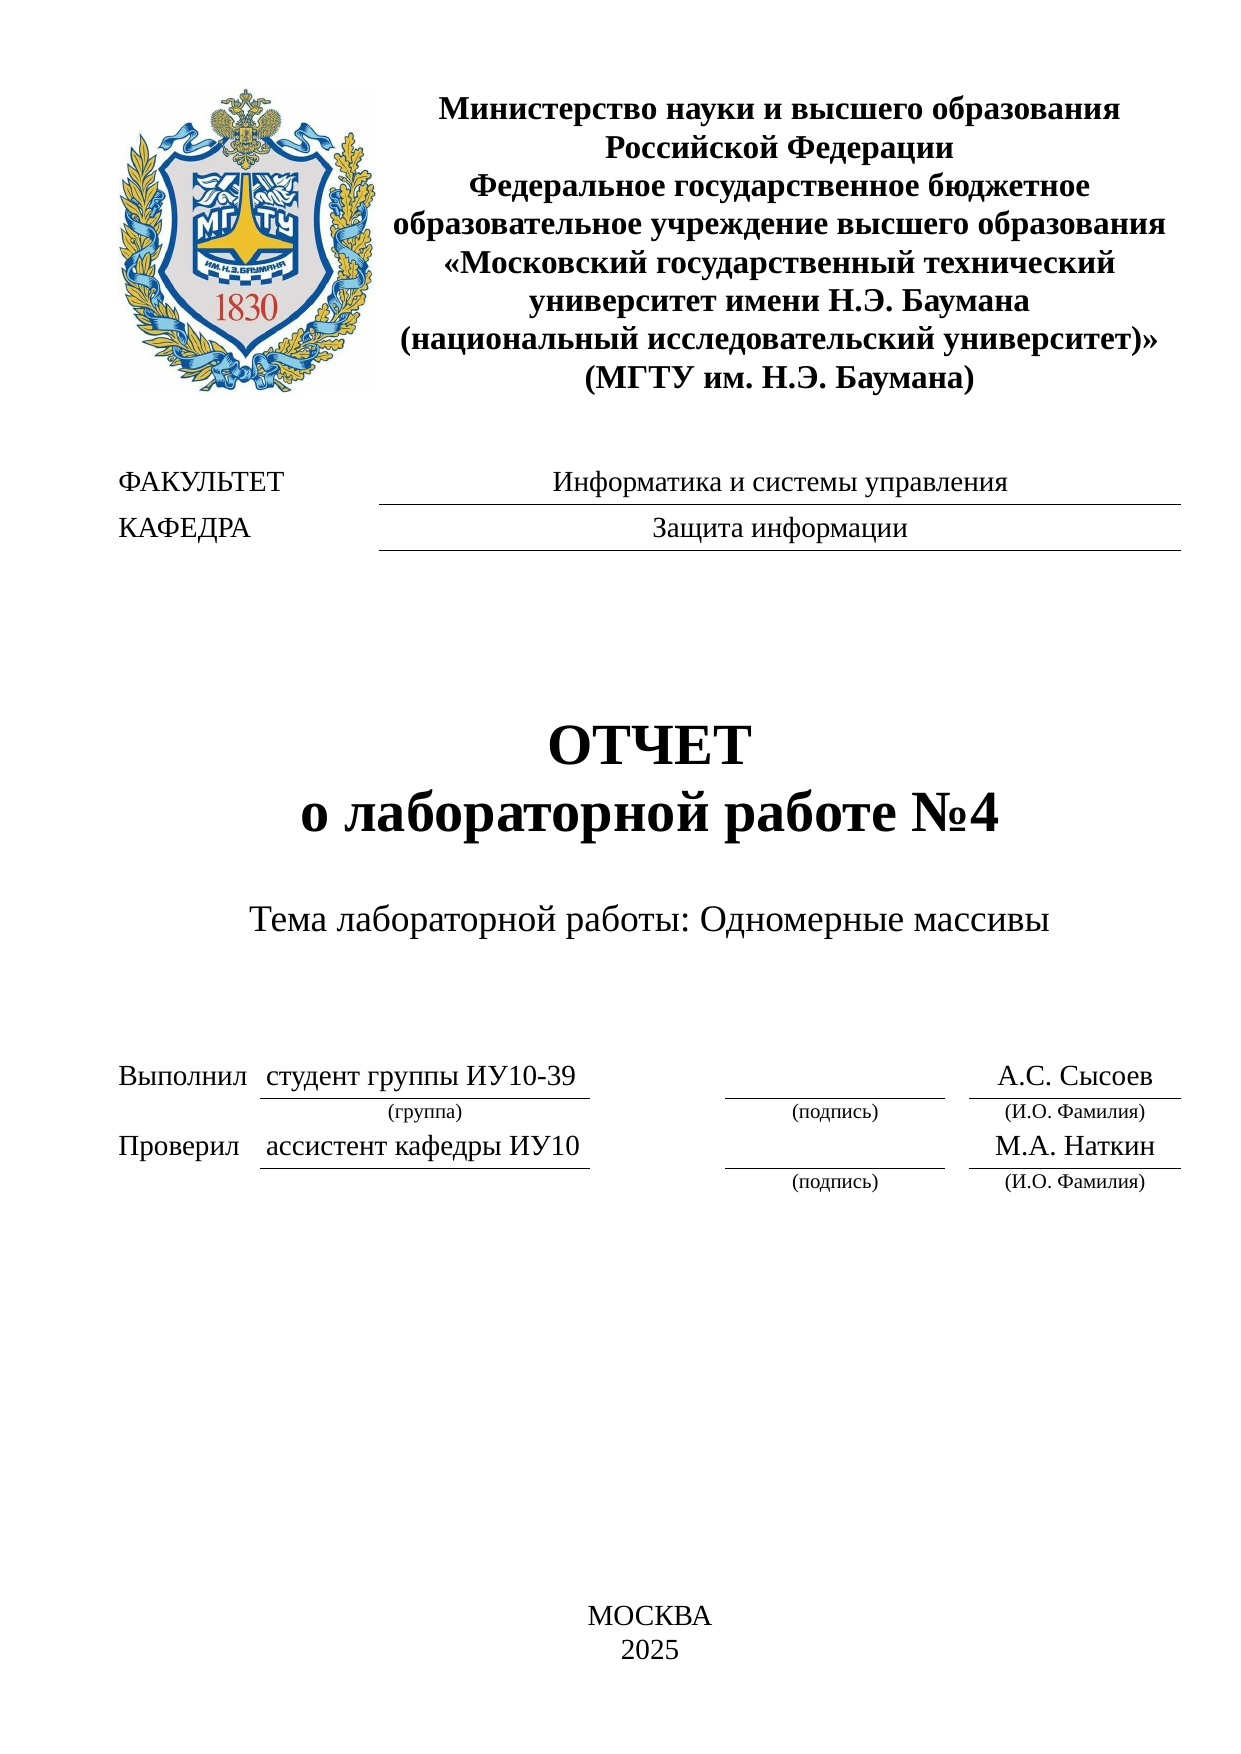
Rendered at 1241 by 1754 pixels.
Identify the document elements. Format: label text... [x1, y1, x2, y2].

table_header [725, 1053, 945, 1098]
table_cell ассистент кафедры ИУ10 [260, 1123, 589, 1168]
table_cell [590, 1123, 725, 1168]
table_cell [260, 1169, 589, 1193]
table_cell КАФЕДРА [118, 504, 379, 550]
table_header [590, 1053, 725, 1098]
table_header ФАКУЛЬТЕТ [118, 459, 379, 504]
table_cell [590, 1098, 725, 1123]
subtitle Тема лабораторной работы: Одномерные массивы [118, 896, 1181, 939]
table_cell (И.О. Фамилия) [969, 1099, 1181, 1123]
table_cell (группа) [260, 1099, 589, 1123]
table_cell [118, 1168, 260, 1193]
table_header студент группы ИУ10-39 [260, 1053, 589, 1098]
table_header А.С. Сысоев [969, 1053, 1181, 1098]
table_cell (И.О. Фамилия) [969, 1169, 1181, 1193]
table_cell [945, 1168, 969, 1193]
table_cell (подпись) [725, 1099, 945, 1123]
table_cell Защита информации [379, 505, 1181, 550]
title ОТЧЕТ о лабораторной работе №4 [118, 710, 1181, 844]
table_cell (подпись) [725, 1169, 945, 1193]
table_cell Проверил [118, 1123, 260, 1168]
table_cell [725, 1123, 945, 1168]
table_cell М.А. Наткин [969, 1123, 1181, 1168]
table_header [945, 1053, 969, 1098]
table_header Выполнил [118, 1053, 260, 1098]
table_cell [945, 1123, 969, 1168]
table_cell [590, 1168, 725, 1193]
table_cell [945, 1098, 969, 1123]
table_cell [118, 1098, 260, 1123]
picture [118, 88, 376, 393]
table_header Информатика и системы управления [379, 459, 1181, 504]
